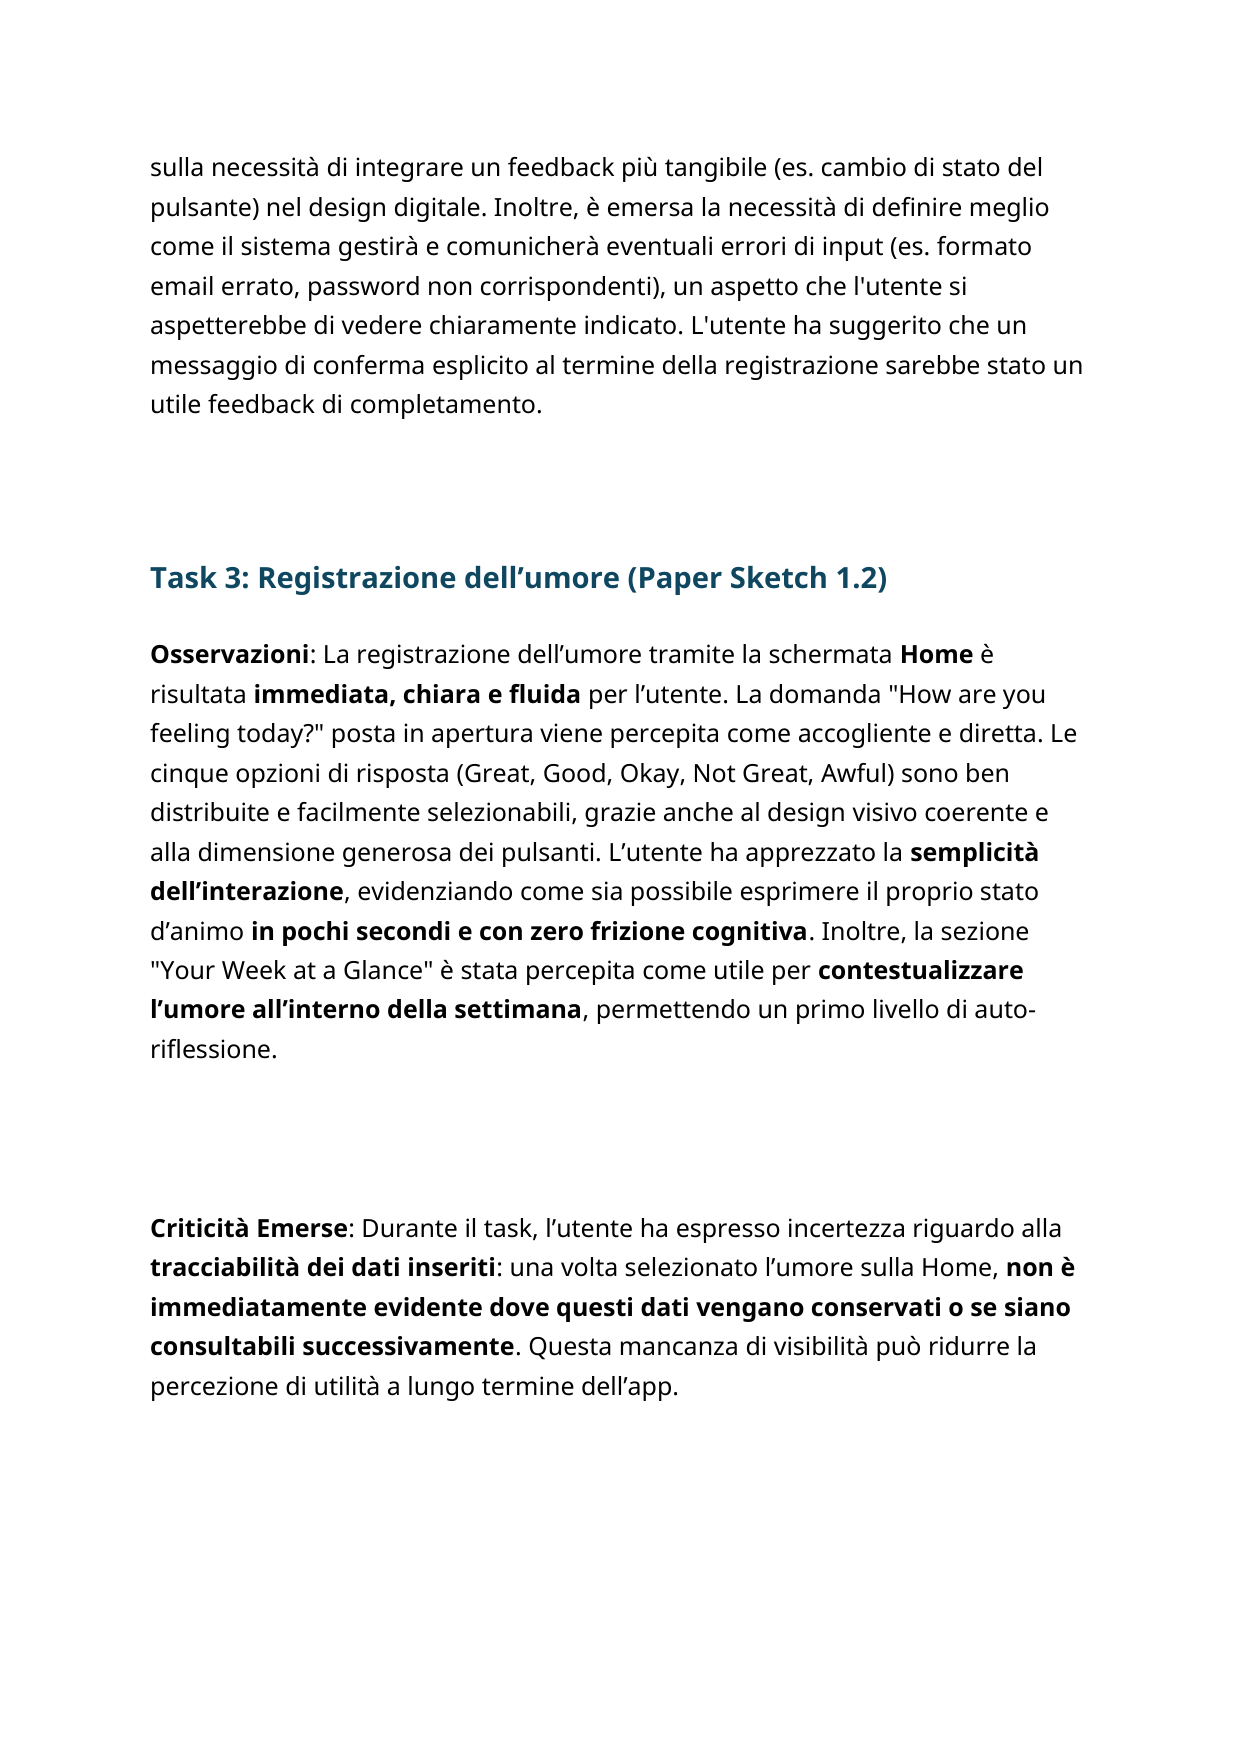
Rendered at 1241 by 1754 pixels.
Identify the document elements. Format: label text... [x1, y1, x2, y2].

text sulla necessità di integrare un feedback più tangibile (es. cambio di stato del pulsante) nel design digitale. Inoltre, è emersa la necessità di definire meglio come il sistema gestirà e comunicherà eventuali errori di input (es. formato email errato, password non corrispondenti), un aspetto che l'utente si aspetterebbe di vedere chiaramente indicato. L'utente ha suggerito che un messaggio di conferma esplicito al termine della registrazione sarebbe stato un utile feedback di completamento. [150, 150, 1090, 421]
text Criticità Emerse: Durante il task, l’utente ha espresso incertezza riguardo alla tracciabilità dei dati inseriti: una volta selezionato l’umore sulla Home, non è immediatamente evidente dove questi dati vengano conservati o se siano consultabili successivamente. Questa mancanza di visibilità può ridurre la percezione di utilità a lungo termine dell’app. [150, 1211, 1090, 1402]
subtitle Task 3: Registrazione dell’umore (Paper Sketch 1.2) [150, 557, 1090, 597]
text Osservazioni: La registrazione dell’umore tramite la schermata Home è risultata immediata, chiara e fluida per l’utente. La domanda "How are you feeling today?" posta in apertura viene percepita come accogliente e diretta. Le cinque opzioni di risposta (Great, Good, Okay, Not Great, Awful) sono ben distribuite e facilmente selezionabili, grazie anche al design visivo coerente e alla dimensione generosa dei pulsanti. L’utente ha apprezzato la semplicità dell’interazione, evidenziando come sia possibile esprimere il proprio stato d’animo in pochi secondi e con zero frizione cognitiva. Inoltre, la sezione "Your Week at a Glance" è stata percepita come utile per contestualizzare l’umore all’interno della settimana, permettendo un primo livello di auto-riflessione. [150, 637, 1090, 1066]
